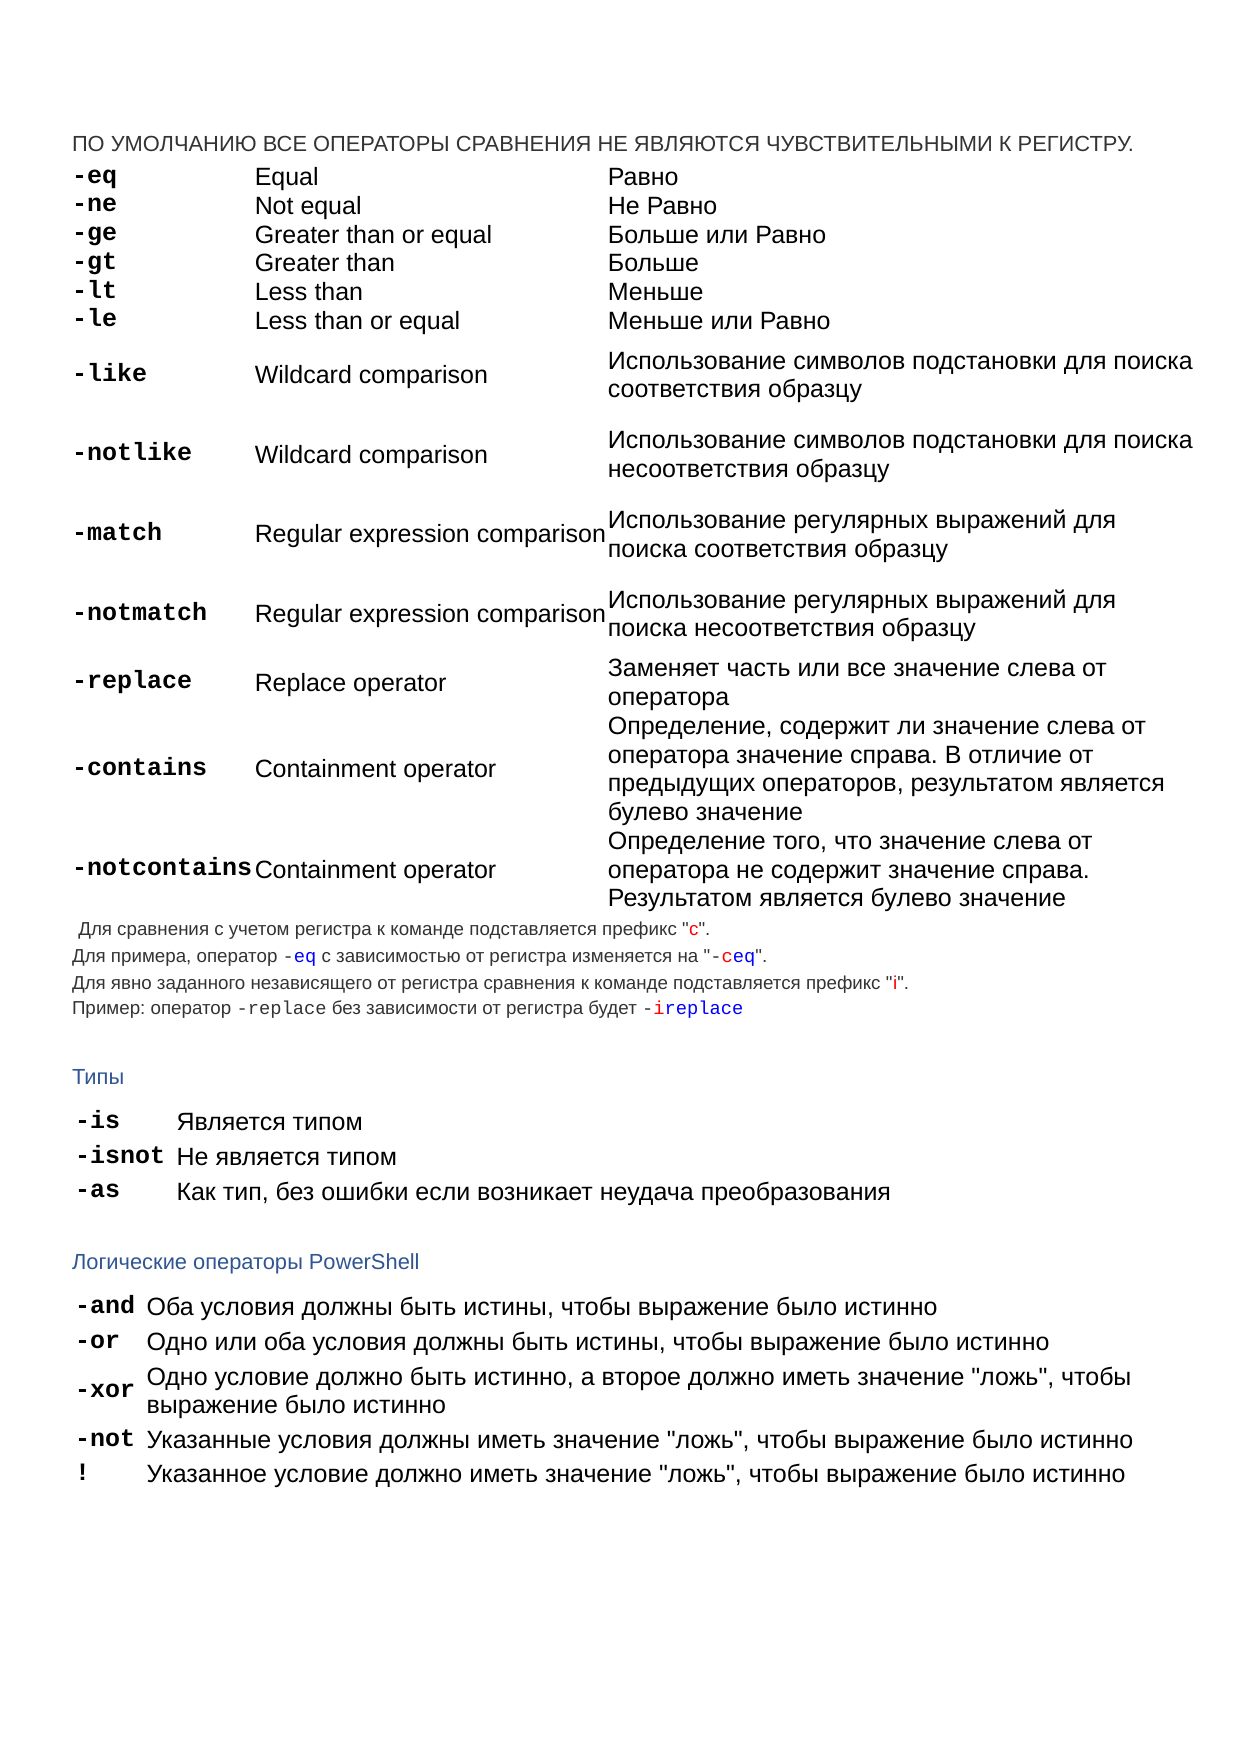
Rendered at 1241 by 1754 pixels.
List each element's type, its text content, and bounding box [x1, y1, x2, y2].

table_cell -notcontains [72, 826, 254, 912]
table_cell -gt [72, 248, 254, 277]
table_cell Использование регулярных выражений для поиска соответствия образцу [608, 494, 1198, 574]
table_cell -ge [72, 220, 254, 248]
table_cell -replace [72, 653, 254, 711]
table_cell -xor [72, 1359, 143, 1422]
table_cell Одно или оба условия должны быть истины, чтобы выражение было истинно [144, 1324, 1199, 1359]
table_cell Wildcard comparison [255, 335, 608, 414]
table_header Equal [255, 162, 608, 191]
table_cell Использование регулярных выражений для поиска несоответствия образцу [608, 574, 1198, 653]
table_cell -contains [72, 711, 254, 826]
table_cell Заменяет часть или все значение слева от оператора [608, 653, 1198, 711]
table_cell Использование символов подстановки для поиска соответствия образцу [608, 335, 1198, 414]
table_cell Replace operator [255, 653, 608, 711]
table_cell Определение того, что значение слева от оператора не содержит значение справа. Результатом является булево значение [608, 826, 1198, 912]
table_header Равно [608, 162, 1198, 191]
table_cell Не Равно [608, 191, 1198, 219]
table_cell ! [72, 1457, 143, 1491]
table_cell Меньше [608, 277, 1198, 306]
table_cell -lt [72, 277, 254, 306]
table_cell -match [72, 494, 254, 574]
table_cell Указанные условия должны иметь значение "ложь", чтобы выражение было истинно [144, 1422, 1199, 1457]
table_cell -or [72, 1324, 143, 1359]
table_cell Containment operator [255, 711, 608, 826]
table_cell Not equal [255, 191, 608, 219]
table_cell -not [72, 1422, 143, 1457]
subtitle ПО УМОЛЧАНИЮ ВСЕ ОПЕРАТОРЫ СРАВНЕНИЯ НЕ ЯВЛЯЮТСЯ ЧУВСТВИТЕЛЬНЫМИ К РЕГИСТРУ. [72, 131, 1199, 156]
subtitle Логические операторы PowerShell [72, 1247, 1199, 1274]
table_header -and [72, 1290, 143, 1324]
table_cell Больше или Равно [608, 220, 1198, 248]
table_cell Less than [255, 277, 608, 306]
table_cell Regular expression comparison [255, 494, 608, 574]
table_cell Не является типом [174, 1139, 898, 1174]
table_cell Больше [608, 248, 1198, 277]
table_header Оба условия должны быть истины, чтобы выражение было истинно [144, 1290, 1199, 1324]
table_cell Greater than or equal [255, 220, 608, 248]
text Для примера, оператор -eq с зависимостью от регистра изменяется на "-ceq". [72, 945, 1199, 968]
table_cell Greater than [255, 248, 608, 277]
table_cell Одно условие должно быть истинно, а второе должно иметь значение "ложь", чтобы выражение было истинно [144, 1359, 1199, 1422]
table_cell Определение, содержит ли значение слева от оператора значение справа. В отличие от предыдущих операторов, результатом является булево значение [608, 711, 1198, 826]
table_cell Wildcard comparison [255, 414, 608, 494]
table_cell Использование символов подстановки для поиска несоответствия образцу [608, 414, 1198, 494]
table_cell Regular expression comparison [255, 574, 608, 653]
table_cell -as [72, 1174, 173, 1208]
table_cell -notlike [72, 414, 254, 494]
table_cell Меньше или Равно [608, 306, 1198, 334]
table_cell -isnot [72, 1139, 173, 1174]
subtitle Типы [72, 1062, 1199, 1089]
table_cell -like [72, 335, 254, 414]
table_header Является типом [174, 1105, 898, 1139]
table_cell Containment operator [255, 826, 608, 912]
text Для сравнения с учетом регистра к команде подставляется префикс "c". [72, 912, 1199, 941]
table_cell -notmatch [72, 574, 254, 653]
table_cell Указанное условие должно иметь значение "ложь", чтобы выражение было истинно [144, 1457, 1199, 1491]
table_header -eq [72, 162, 254, 191]
text Пример: оператор -replace без зависимости от регистра будет -ireplace [72, 997, 1199, 1020]
table_cell Как тип, без ошибки если возникает неудача преобразования [174, 1174, 898, 1208]
table_cell -le [72, 306, 254, 334]
text Для явно заданного независящего от регистра сравнения к команде подставляется префикс "i". [72, 972, 1199, 993]
table_header -is [72, 1105, 173, 1139]
table_cell -ne [72, 191, 254, 219]
table_cell Less than or equal [255, 306, 608, 334]
